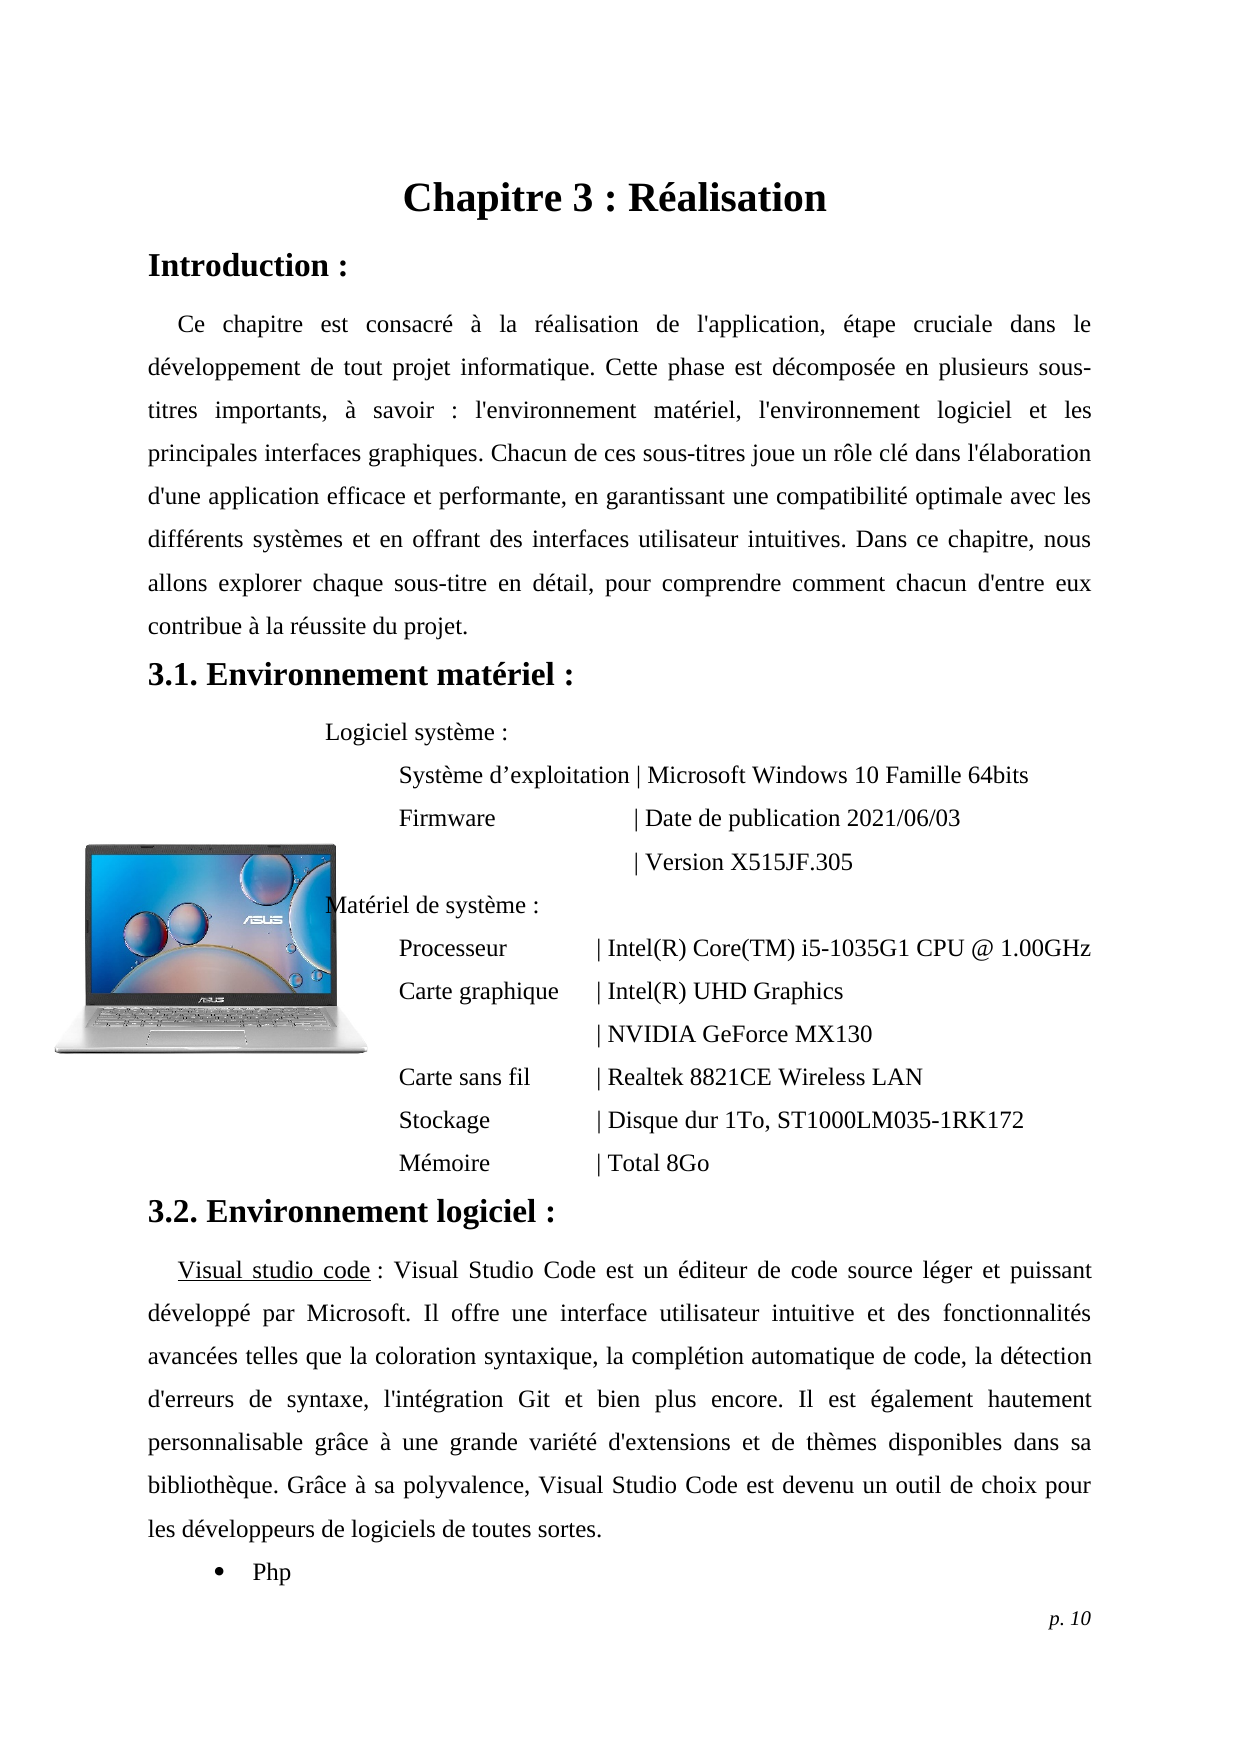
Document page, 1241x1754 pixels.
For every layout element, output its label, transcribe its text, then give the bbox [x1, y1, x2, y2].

text Carte graphique | Intel(R) UHD Graphics [368, 976, 1093, 1005]
text Processeur | Intel(R) Core(TM) i5-1035G1 CPU @ 1.00GHz [368, 933, 1093, 962]
text Visual studio code : Visual Studio Code est un éditeur de code source léger et puissant développé par Microsoft. Il offre une interface utilisateur intuitive et des fonctionnalités avancées telles que la coloration syntaxique, la complétion automatique de code, la détection d'erreurs de syntaxe, l'intégration Git et bien plus encore. Il est également hautement personnalisable grâce à une grande variété d'extensions et de thèmes disponibles dans sa bibliothèque. Grâce à sa polyvalence, Visual Studio Code est devenu un outil de choix pour les développeurs de logiciels de toutes sortes. [148, 1255, 1093, 1542]
text | NVIDIA GeForce MX130 [368, 1019, 1093, 1048]
subtitle 3.1. Environnement matériel : [148, 654, 1093, 692]
subtitle Introduction : [148, 246, 1093, 284]
text | Version X515JF.305 [368, 847, 1093, 875]
text Mémoire | Total 8Go [325, 1148, 1093, 1177]
list Php [215, 1557, 1093, 1586]
text Firmware | Date de publication 2021/06/03 [368, 803, 1093, 832]
text Ce chapitre est consacré à la réalisation de l'application, étape cruciale dans le développement de tout projet informatique. Cette phase est décomposée en plusieurs sous-titres importants, à savoir : l'environnement matériel, l'environnement logiciel et les principales interfaces graphiques. Chacun de ces sous-titres joue un rôle clé dans l'élaboration d'une application efficace et performante, en garantissant une compatibilité optimale avec les différents systèmes et en offrant des interfaces utilisateur intuitives. Dans ce chapitre, nous allons explorer chaque sous-titre en détail, pour comprendre comment chacun d'entre eux contribue à la réussite du projet. [148, 309, 1093, 639]
subtitle Chapitre 3 : Réalisation [148, 173, 1093, 221]
text Stockage | Disque dur 1To, ST1000LM035-1RK172 [325, 1105, 1093, 1134]
text Logiciel système : [325, 717, 1093, 746]
subtitle 3.2. Environnement logiciel : [148, 1192, 1093, 1230]
text Système d’exploitation | Microsoft Windows 10 Famille 64bits [325, 760, 1093, 789]
text Carte sans fil | Realtek 8821CE Wireless LAN [368, 1062, 1093, 1091]
text Matériel de système : [368, 890, 1093, 918]
